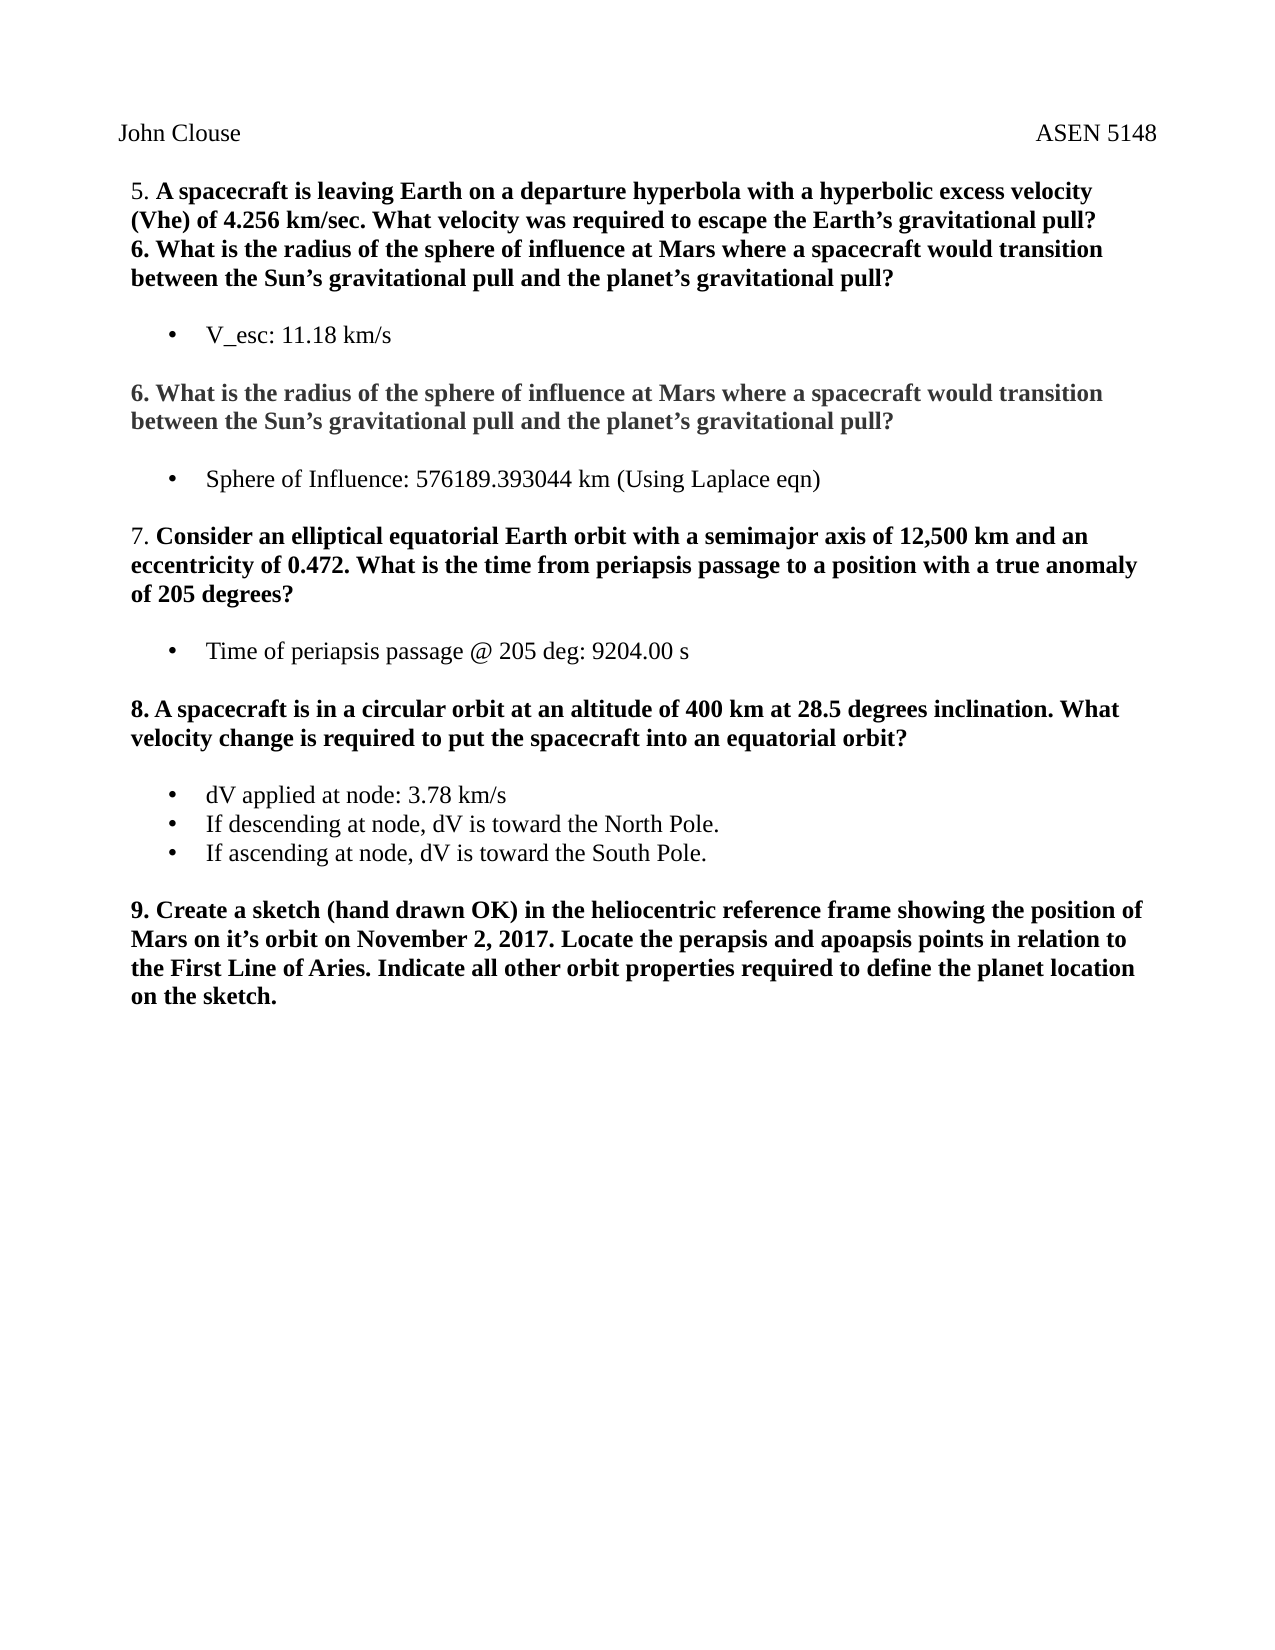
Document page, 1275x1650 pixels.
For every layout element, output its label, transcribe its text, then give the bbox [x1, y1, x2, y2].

list If descending at node, dV is toward the North Pole. [168, 809, 1157, 838]
list dV applied at node: 3.78 km/s [168, 780, 1157, 809]
text 8. A spacecraft is in a circular orbit at an altitude of 400 km at 28.5 degrees inclination. What velocity change is required to put the spacecraft into an equatorial orbit? [131, 694, 1144, 751]
list Sphere of Influence: 576189.393044 km (Using Laplace eqn) [168, 464, 1157, 493]
text 6. What is the radius of the sphere of influence at Mars where a spacecraft would transition between the Sun’s gravitational pull and the planet’s gravitational pull? [131, 378, 1144, 435]
list If ascending at node, dV is toward the South Pole. [168, 838, 1157, 866]
list Time of periapsis passage @ 205 deg: 9204.00 s [168, 636, 1157, 665]
text 7. Consider an elliptical equatorial Earth orbit with a semimajor axis of 12,500 km and an eccentricity of 0.472. What is the time from periapsis passage to a position with a true anomaly of 205 degrees? [131, 521, 1144, 608]
text 5. A spacecraft is leaving Earth on a departure hyperbola with a hyperbolic excess velocity (Vhe) of 4.256 km/sec. What velocity was required to escape the Earth’s gravitational pull? [131, 176, 1144, 234]
list V_esc: 11.18 km/s [168, 320, 1157, 349]
text 9. Create a sketch (hand drawn OK) in the heliocentric reference frame showing the position of Mars on it’s orbit on November 2, 2017. Locate the perapsis and apoapsis points in relation to the First Line of Aries. Indicate all other orbit properties required to define the planet location on the sketch. [131, 895, 1144, 1010]
text 6. What is the radius of the sphere of influence at Mars where a spacecraft would transition between the Sun’s gravitational pull and the planet’s gravitational pull? [131, 234, 1144, 291]
